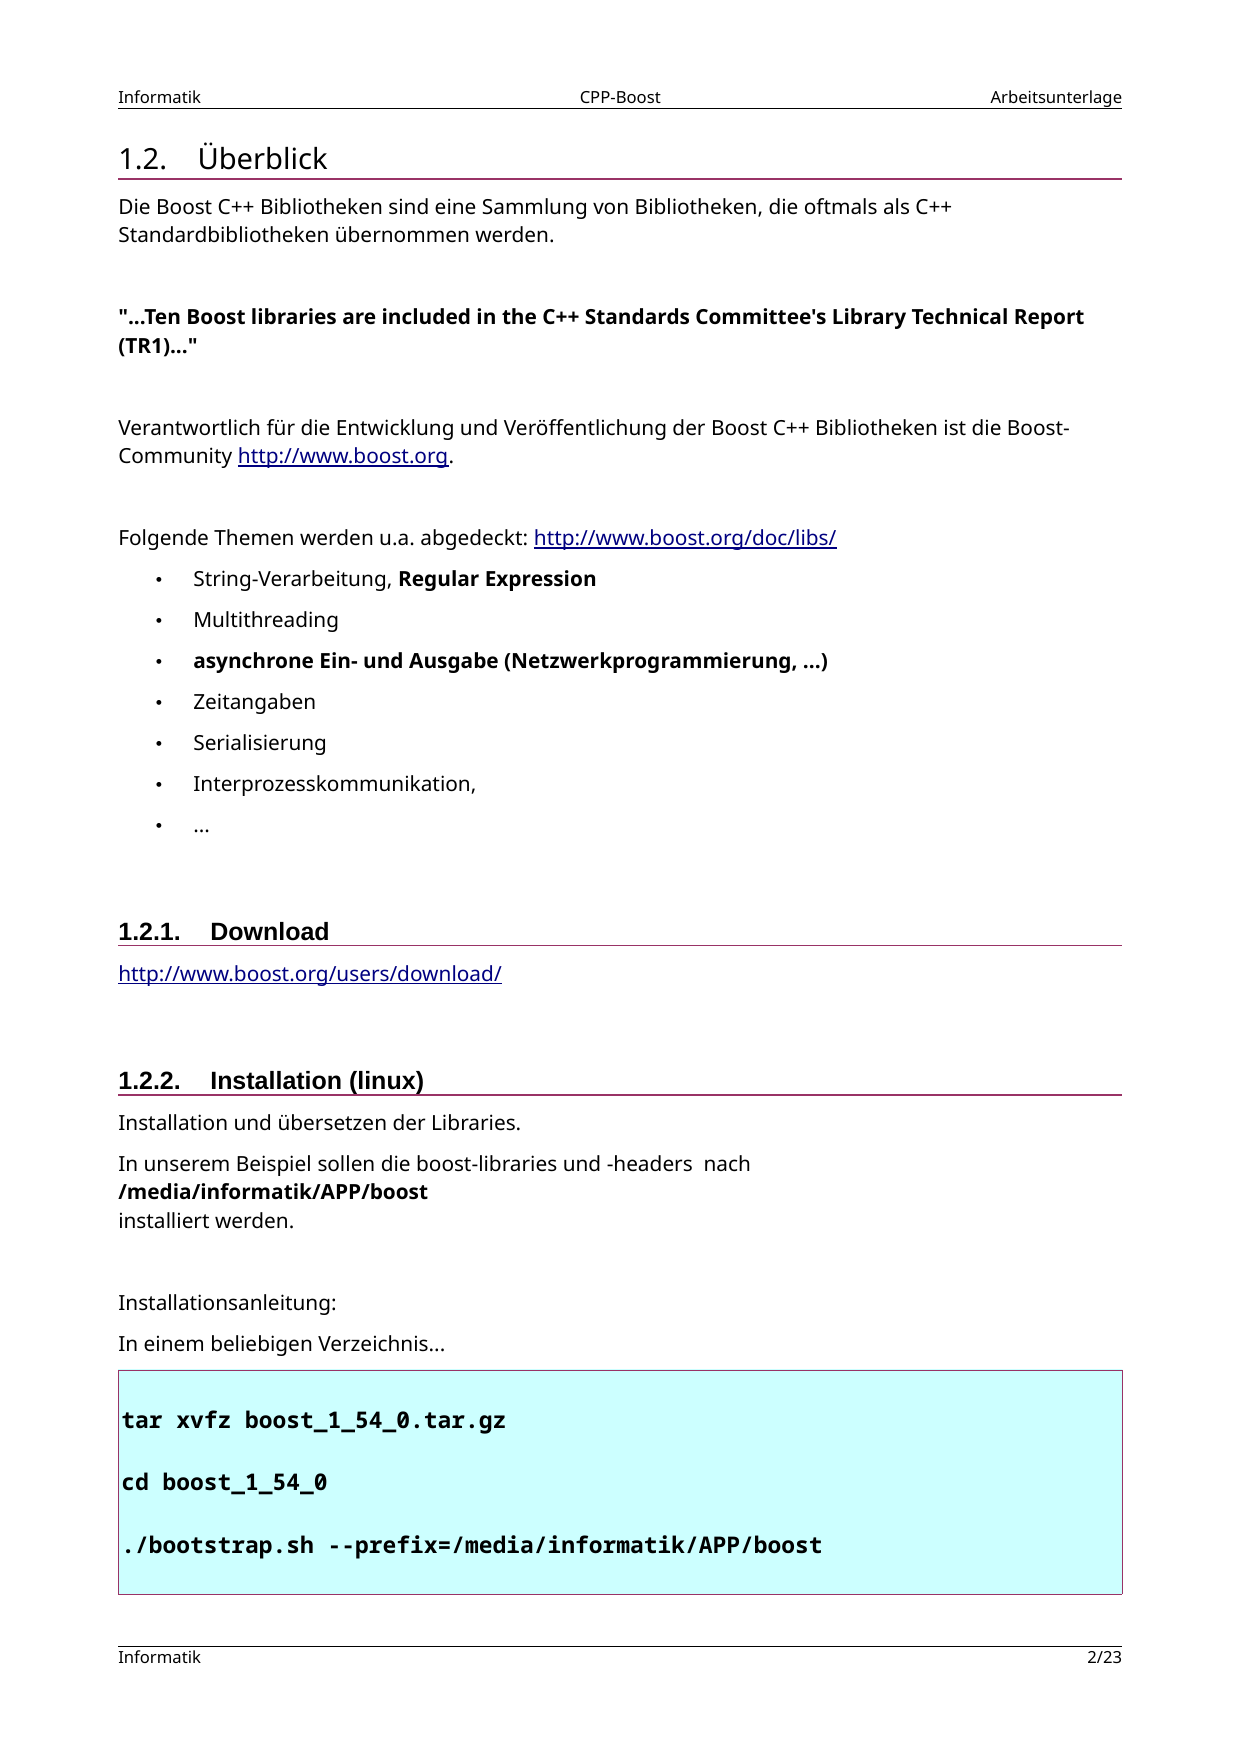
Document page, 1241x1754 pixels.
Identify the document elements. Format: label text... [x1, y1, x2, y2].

subtitle Download [118, 917, 1122, 945]
list Multithreading [156, 605, 1122, 633]
text In unserem Beispiel sollen die boost-libraries und -headers nach /media/informatik/APP/boost installiert werden. [118, 1149, 1122, 1234]
list Interprozesskommunikation, [156, 769, 1122, 797]
text Die Boost C++ Bibliotheken sind eine Sammlung von Bibliotheken, die oftmals als C++ Standardbibliotheken übernommen werden. [118, 192, 1122, 249]
subtitle Installation (linux) [118, 1066, 1122, 1094]
list String-Verarbeitung, Regular Expression [156, 564, 1122, 592]
text Verantwortlich für die Entwicklung und Veröffentlichung der Boost C++ Bibliotheken ist die Boost-Community http://www.boost.org. [118, 413, 1122, 470]
text http://www.boost.org/users/download/ [118, 959, 1122, 987]
text Installationsanleitung: [118, 1288, 1122, 1316]
list ... [156, 810, 1122, 838]
text In einem beliebigen Verzeichnis... [118, 1329, 1122, 1357]
text [119, 1557, 1122, 1594]
text tar xvfz boost_1_54_0.tar.gz cd boost_1_54_0 [119, 1401, 1122, 1494]
list Zeitangaben [156, 687, 1122, 715]
subtitle Überblick [118, 138, 1122, 178]
list Serialisierung [156, 728, 1122, 756]
text Folgende Themen werden u.a. abgedeckt: http://www.boost.org/doc/libs/ [118, 523, 1122, 552]
text ./bootstrap.sh --prefix=/media/informatik/APP/boost [119, 1494, 1122, 1557]
text Installation und übersetzen der Libraries. [118, 1108, 1122, 1136]
text "...Ten Boost libraries are included in the C++ Standards Committee's Library Technical Report (TR1)..." [118, 302, 1122, 359]
list asynchrone Ein- und Ausgabe (Netzwerkprogrammierung, ...) [156, 646, 1122, 674]
